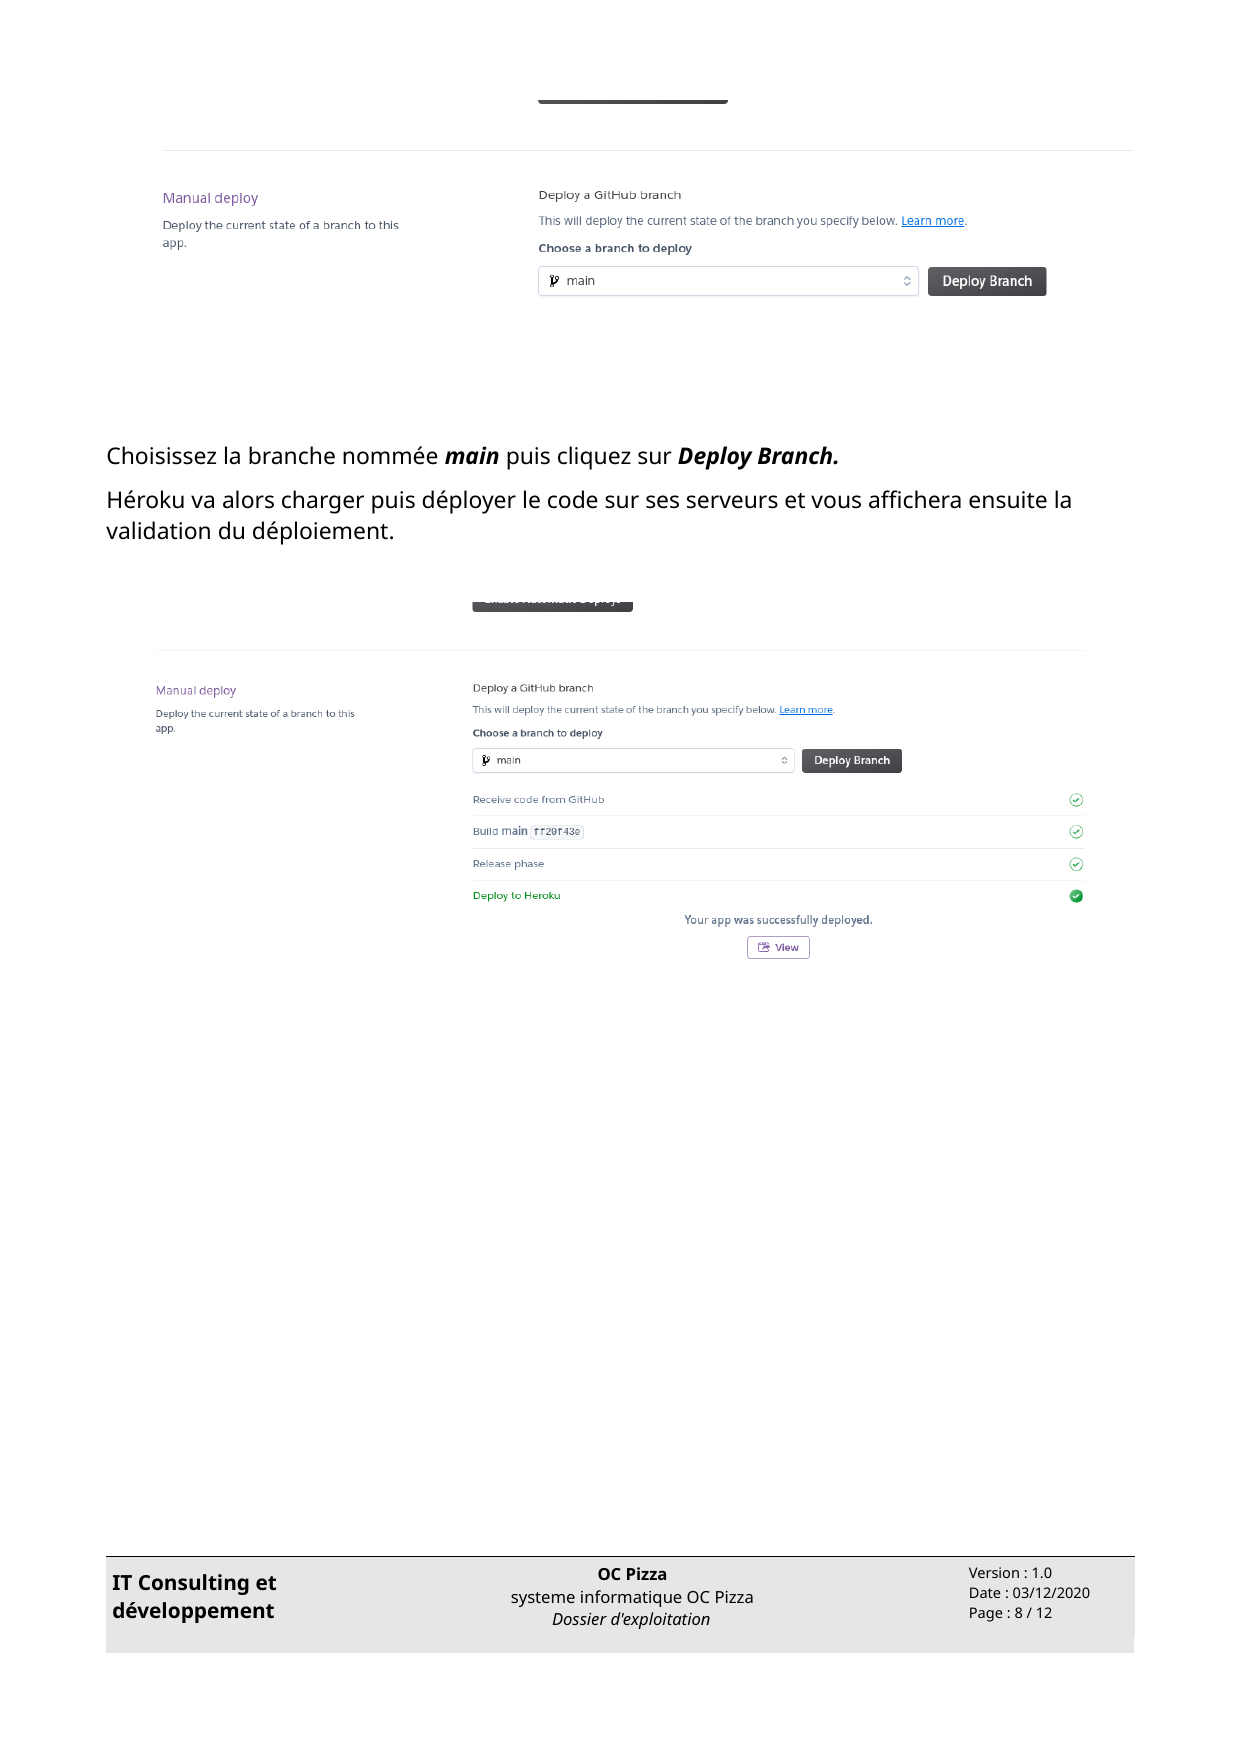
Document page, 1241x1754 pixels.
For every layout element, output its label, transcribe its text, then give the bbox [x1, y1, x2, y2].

text Choisissez la branche nommée main puis cliquez sur Deploy Branch. [106, 440, 1134, 471]
text Héroku va alors charger puis déployer le code sur ses serveurs et vous affichera ensuite la validation du déploiement. [106, 484, 1134, 546]
picture [106, 100, 1134, 322]
picture [106, 602, 1134, 970]
